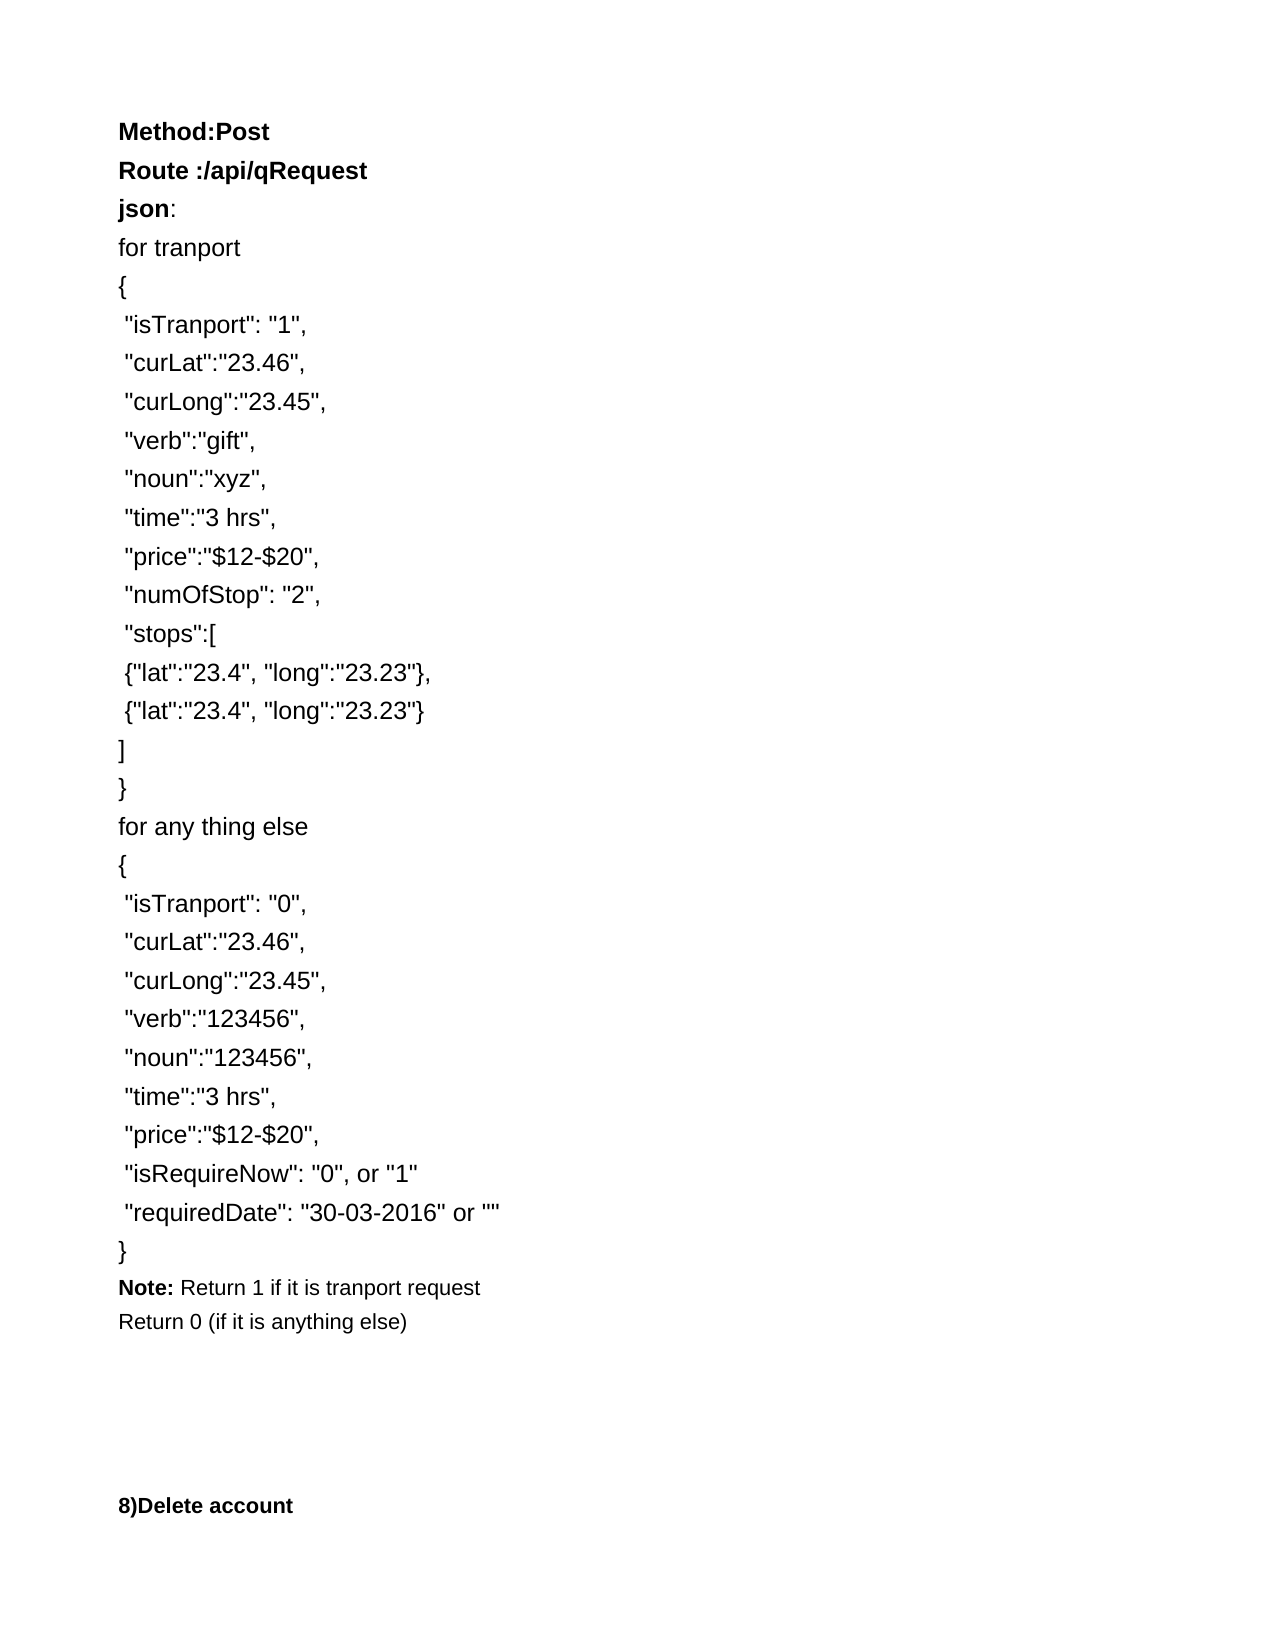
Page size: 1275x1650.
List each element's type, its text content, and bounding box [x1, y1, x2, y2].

text } [118, 774, 1157, 802]
text "requiredDate": "30-03-2016" or "" [118, 1198, 1157, 1227]
text "time":"3 hrs", [118, 504, 1157, 532]
text for tranport [118, 234, 1157, 262]
text "curLat":"23.46", [118, 349, 1157, 377]
text ] [118, 736, 1157, 763]
text Note: Return 1 if it is tranport request Return 0 (if it is anything else) [118, 1276, 1157, 1334]
text {"lat":"23.4", "long":"23.23"}, [118, 658, 1157, 686]
text "isTranport": "1", [118, 311, 1157, 338]
text 8)Delete account [118, 1494, 1157, 1519]
text "curLat":"23.46", [118, 928, 1157, 956]
text { [118, 851, 1157, 879]
text "isRequireNow": "0", or "1" [118, 1160, 1157, 1188]
text "curLong":"23.45", [118, 388, 1157, 416]
text Method:Post [118, 118, 1157, 146]
text } [118, 1237, 1157, 1265]
text "numOfStop": "2", [118, 581, 1157, 609]
text "stops":[ [118, 620, 1157, 648]
text "noun":"123456", [118, 1044, 1157, 1072]
text Route :/api/qRequest [118, 157, 1157, 184]
text "curLong":"23.45", [118, 967, 1157, 995]
text for any thing else [118, 812, 1157, 840]
text "isTranport": "0", [118, 889, 1157, 917]
text { [118, 272, 1157, 300]
text json: [118, 195, 1157, 223]
text "price":"$12-$20", [118, 542, 1157, 570]
text "noun":"xyz", [118, 465, 1157, 493]
text "verb":"123456", [118, 1005, 1157, 1033]
text {"lat":"23.4", "long":"23.23"} [118, 697, 1157, 725]
text "verb":"gift", [118, 426, 1157, 454]
text "price":"$12-$20", [118, 1121, 1157, 1149]
text "time":"3 hrs", [118, 1083, 1157, 1111]
